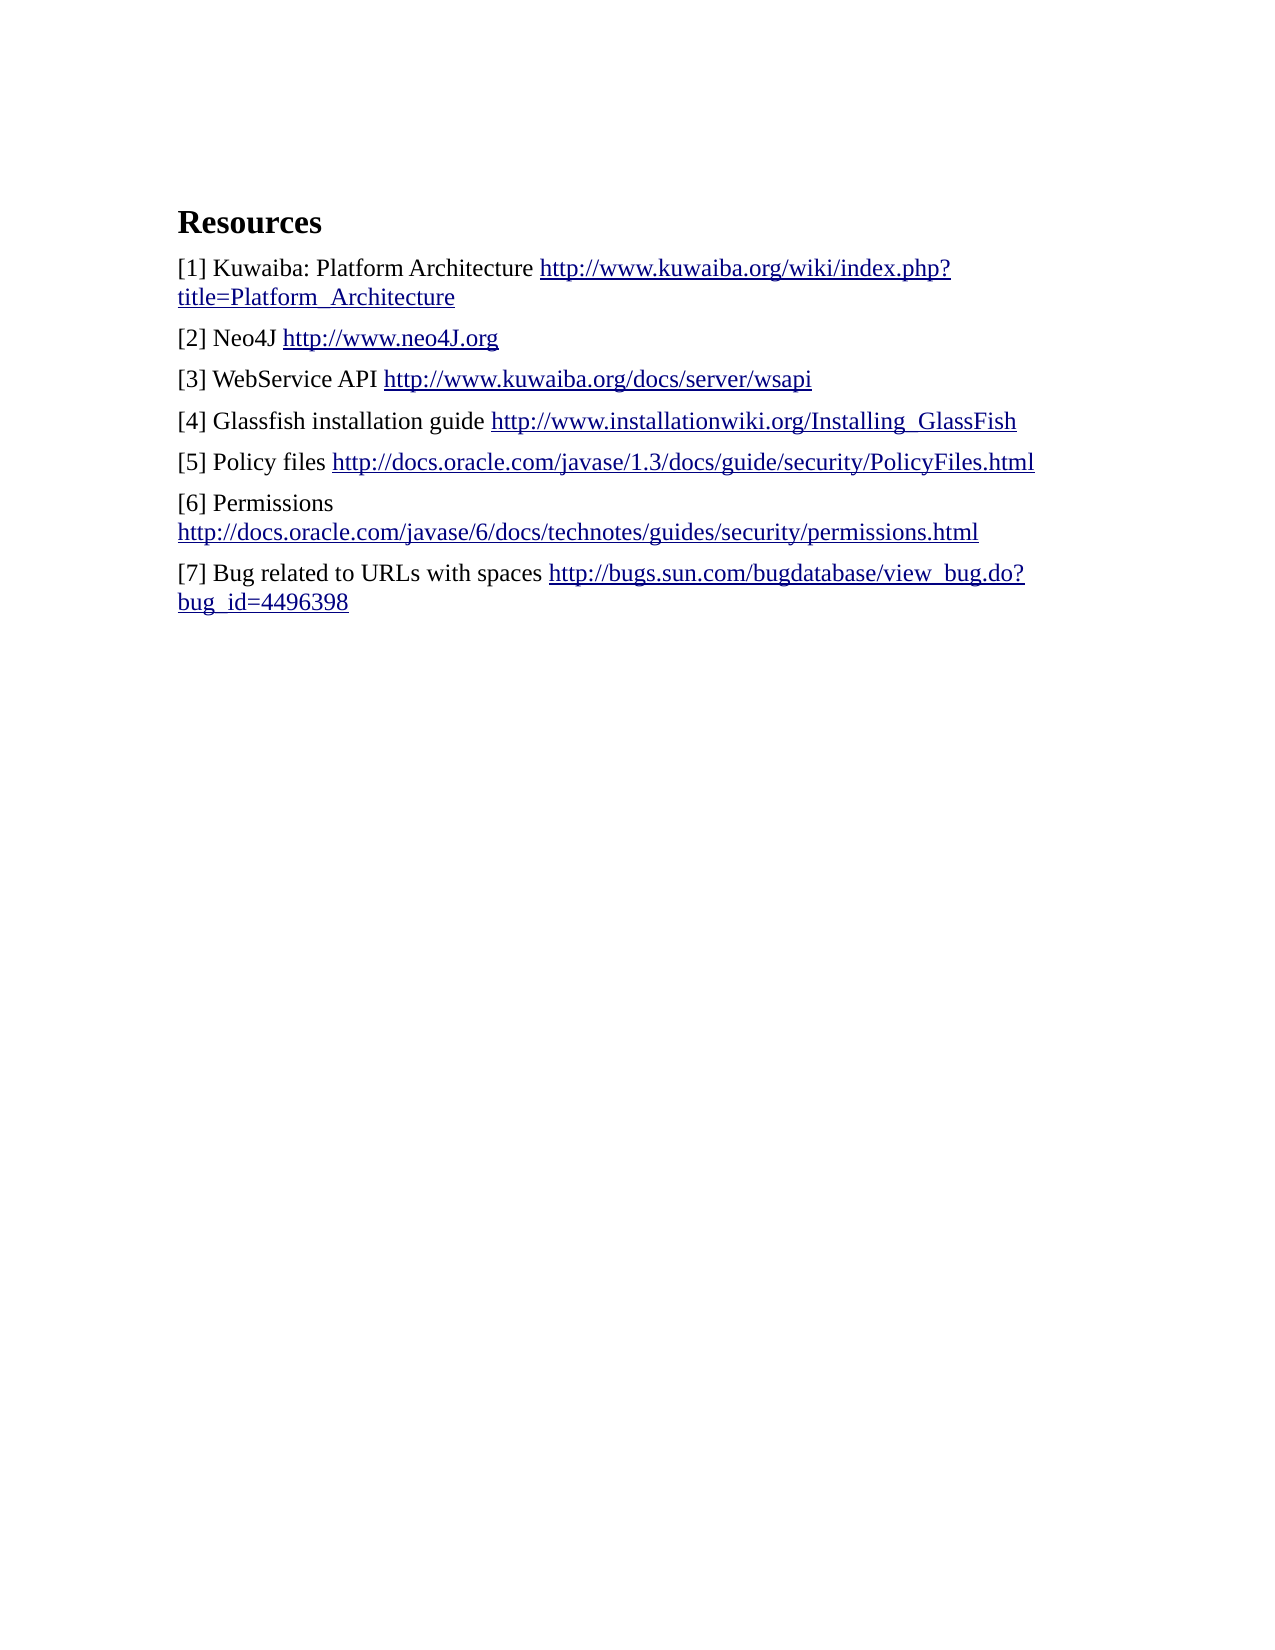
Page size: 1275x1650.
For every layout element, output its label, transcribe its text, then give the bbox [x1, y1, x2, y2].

text [5] Policy files http://docs.oracle.com/javase/1.3/docs/guide/security/PolicyFiles.html [177, 447, 1098, 476]
text [4] Glassfish installation guide http://www.installationwiki.org/Installing_GlassFish [177, 406, 1098, 434]
subtitle Resources [177, 202, 1098, 241]
text [2] Neo4J http://www.neo4J.org [177, 323, 1098, 352]
text [7] Bug related to URLs with spaces http://bugs.sun.com/bugdatabase/view_bug.do?bug_id=4496398 [177, 558, 1098, 616]
text [3] WebService API http://www.kuwaiba.org/docs/server/wsapi [177, 364, 1098, 393]
text [6] Permissions http://docs.oracle.com/javase/6/docs/technotes/guides/security/permissions.html [177, 488, 1098, 546]
text [1] Kuwaiba: Platform Architecture http://www.kuwaiba.org/wiki/index.php?title=Platform_Architecture [177, 253, 1098, 311]
